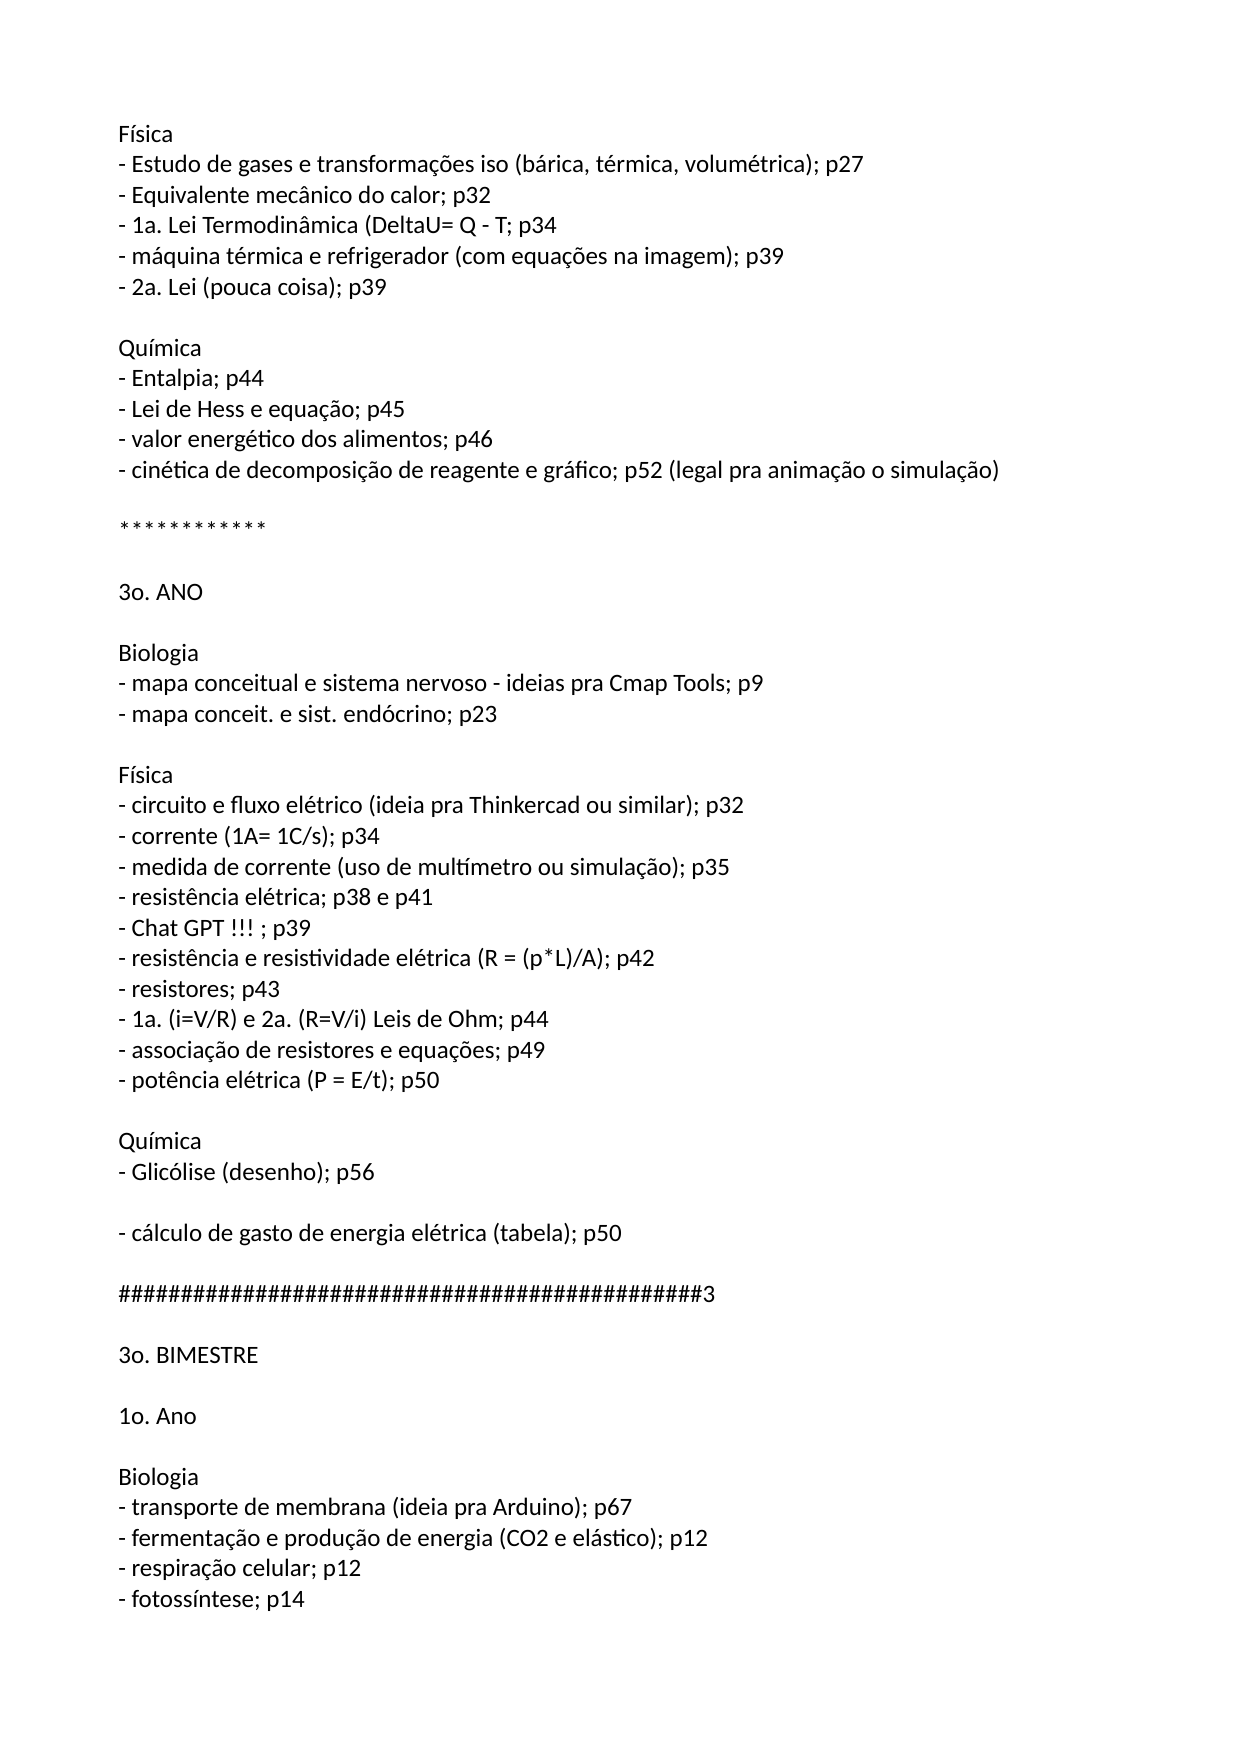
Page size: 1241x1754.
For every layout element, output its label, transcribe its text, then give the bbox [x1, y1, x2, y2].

text Química [118, 332, 1122, 362]
text Biologia [118, 637, 1122, 667]
text - transporte de membrana (ideia pra Arduino); p67 [118, 1492, 1122, 1522]
text - mapa conceitual e sistema nervoso - ideias pra Cmap Tools; p9 [118, 667, 1122, 698]
text - medida de corrente (uso de multímetro ou simulação); p35 [118, 851, 1122, 881]
text - Glicólise (desenho); p56 [118, 1156, 1122, 1186]
text 1o. Ano [118, 1400, 1122, 1431]
text - Chat GPT !!! ; p39 [118, 912, 1122, 942]
text - resistores; p43 [118, 973, 1122, 1003]
text - mapa conceit. e sist. endócrino; p23 [118, 698, 1122, 728]
text ###############################################3 [118, 1278, 1122, 1308]
text - Equivalente mecânico do calor; p32 [118, 179, 1122, 210]
text - 1a. Lei Termodinâmica (DeltaU= Q - T; p34 [118, 210, 1122, 240]
text ************ [118, 515, 1122, 545]
text Física [118, 759, 1122, 789]
text - corrente (1A= 1C/s); p34 [118, 820, 1122, 851]
text - resistência elétrica; p38 e p41 [118, 881, 1122, 912]
text - Entalpia; p44 [118, 362, 1122, 393]
text - valor energético dos alimentos; p46 [118, 423, 1122, 454]
text Física [118, 118, 1122, 149]
text - associação de resistores e equações; p49 [118, 1034, 1122, 1064]
text - 2a. Lei (pouca coisa); p39 [118, 271, 1122, 301]
text 3o. BIMESTRE [118, 1339, 1122, 1369]
text - cálculo de gasto de energia elétrica (tabela); p50 [118, 1217, 1122, 1247]
text - 1a. (i=V/R) e 2a. (R=V/i) Leis de Ohm; p44 [118, 1003, 1122, 1034]
text Química [118, 1125, 1122, 1156]
text Biologia [118, 1461, 1122, 1492]
text - potência elétrica (P = E/t); p50 [118, 1064, 1122, 1095]
text 3o. ANO [118, 576, 1122, 606]
text - cinética de decomposição de reagente e gráfico; p52 (legal pra animação o simulação) [118, 454, 1122, 484]
text - fotossíntese; p14 [118, 1583, 1122, 1614]
text - circuito e fluxo elétrico (ideia pra Thinkercad ou similar); p32 [118, 789, 1122, 820]
text - resistência e resistividade elétrica (R = (p*L)/A); p42 [118, 942, 1122, 973]
text - Estudo de gases e transformações iso (bárica, térmica, volumétrica); p27 [118, 149, 1122, 179]
text - Lei de Hess e equação; p45 [118, 393, 1122, 423]
text - máquina térmica e refrigerador (com equações na imagem); p39 [118, 240, 1122, 271]
text - fermentação e produção de energia (CO2 e elástico); p12 [118, 1522, 1122, 1553]
text - respiração celular; p12 [118, 1553, 1122, 1583]
